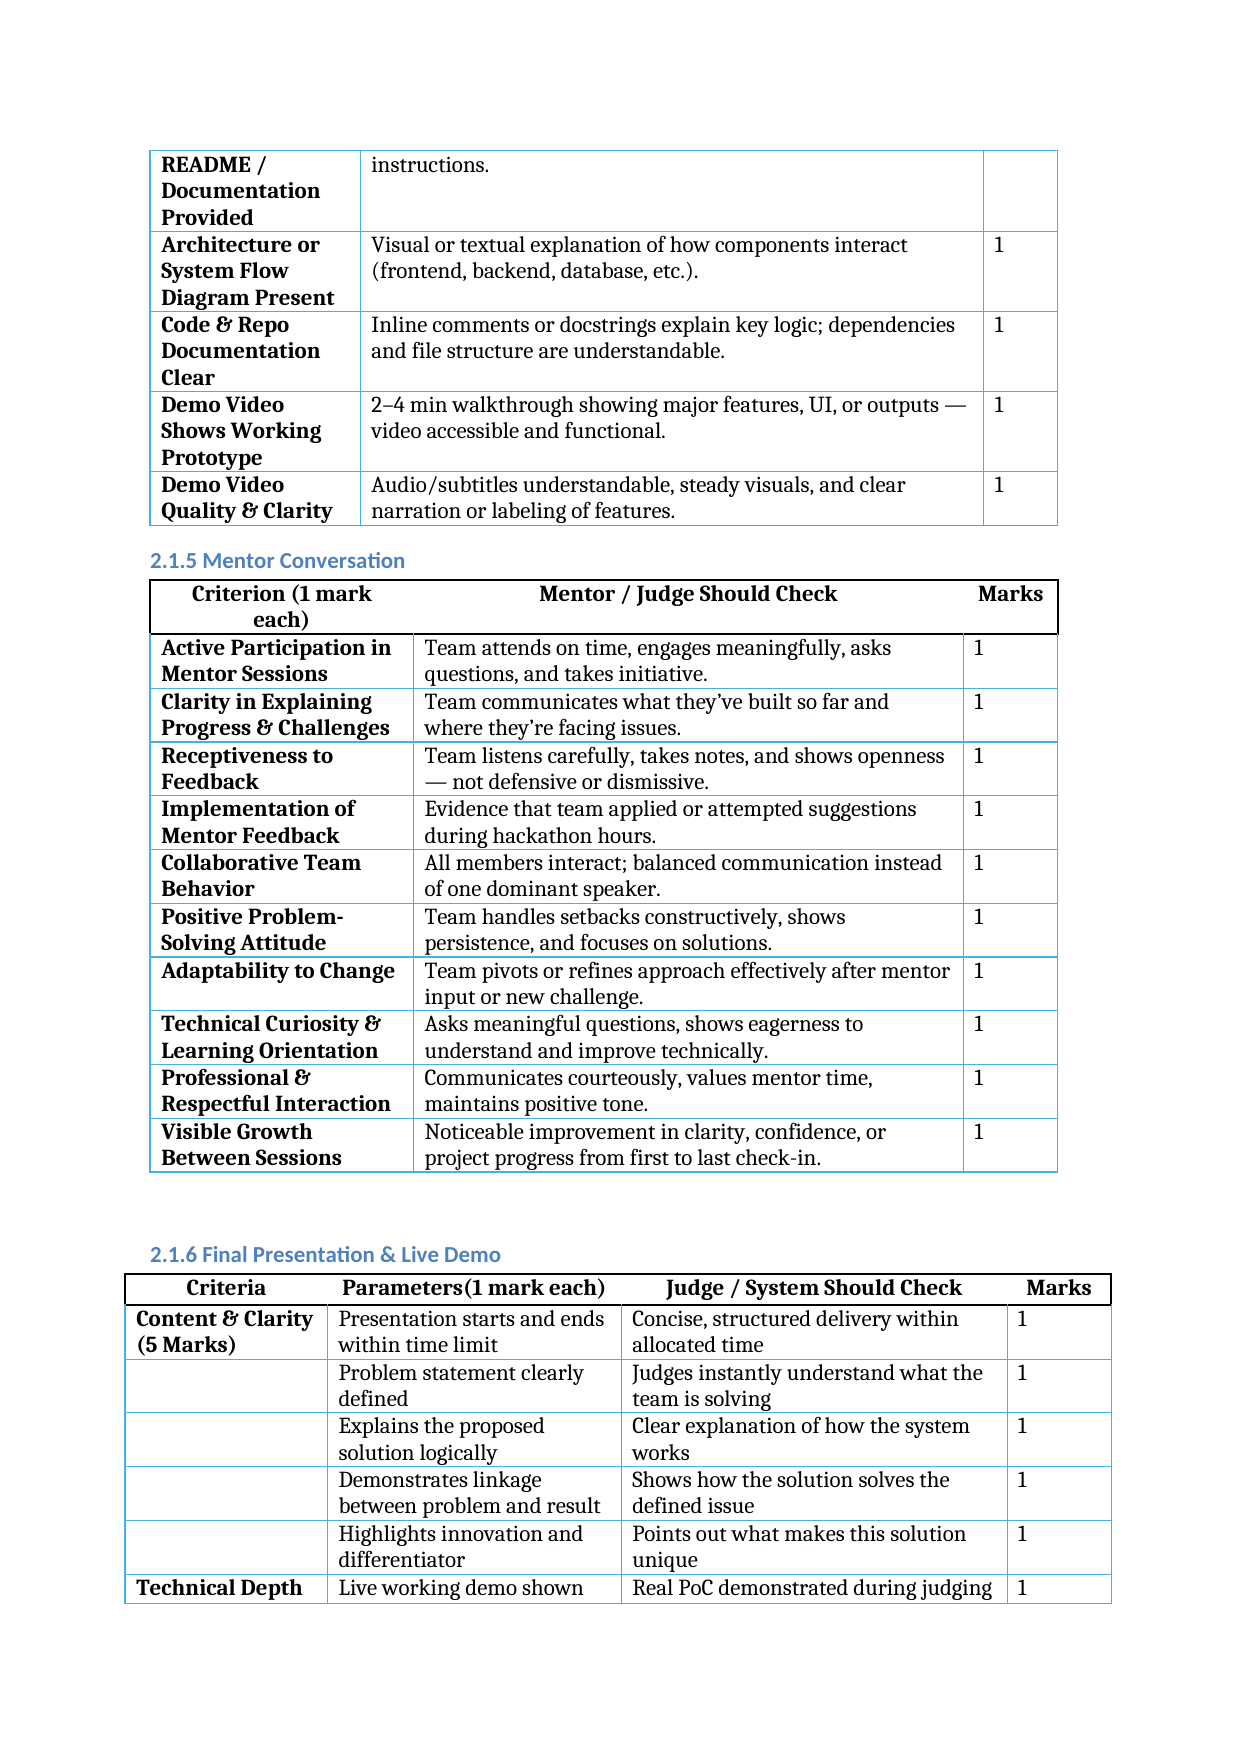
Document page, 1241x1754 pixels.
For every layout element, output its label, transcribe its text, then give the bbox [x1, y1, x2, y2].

table_cell 1 [984, 392, 1057, 471]
table_cell 1 [1008, 1413, 1111, 1466]
table_cell Receptiveness to Feedback [151, 743, 413, 795]
table_cell Explains the proposed solution logically [328, 1413, 621, 1466]
table_cell 1 [984, 472, 1057, 525]
table_cell Noticeable improvement in clarity, confidence, or project progress from first to last check-in. [414, 1119, 963, 1171]
table_header Criteria [126, 1275, 327, 1304]
table_cell [126, 1413, 327, 1466]
table_header Judge / System Should Check [621, 1275, 1007, 1304]
table_cell Architecture or System Flow Diagram Present [151, 232, 360, 311]
table_cell 1 [1008, 1521, 1111, 1573]
table_cell instructions. [361, 151, 983, 231]
table_cell Shows how the solution solves the defined issue [622, 1467, 1007, 1520]
table_cell [126, 1360, 327, 1412]
table_cell 1 [1008, 1306, 1111, 1358]
table_cell Problem statement clearly defined [328, 1360, 621, 1412]
table_cell 1 [964, 635, 1057, 688]
table_cell Highlights innovation and differentiator [328, 1521, 621, 1573]
table_cell Live working demo shown [328, 1575, 621, 1603]
table_cell Positive Problem-Solving Attitude [151, 904, 413, 956]
table_cell Adaptability to Change [151, 958, 413, 1010]
table_cell Team listens carefully, takes notes, and shows openness — not defensive or dismissive. [414, 743, 963, 795]
table_cell README / Documentation Provided [151, 151, 360, 231]
table_cell Communicates courteously, values mentor time, maintains positive tone. [414, 1065, 963, 1118]
table_cell 1 [1008, 1360, 1111, 1412]
table_cell 1 [1008, 1575, 1111, 1603]
table_cell Demonstrates linkage between problem and result [328, 1467, 621, 1520]
table_cell Active Participation in Mentor Sessions [151, 635, 413, 688]
table_cell 1 [964, 904, 1057, 956]
table_cell Clear explanation of how the system works [622, 1413, 1007, 1466]
table_cell Technical Curiosity & Learning Orientation [151, 1011, 413, 1064]
table_cell Visual or textual explanation of how components interact (frontend, backend, database, etc.). [361, 232, 983, 311]
table_header Marks [963, 581, 1057, 633]
subtitle 2.1.6 Final Presentation & Live Demo [150, 1240, 1090, 1268]
table_cell 1 [964, 689, 1057, 741]
table_header Parameters(1 mark each) [327, 1275, 621, 1304]
table_cell All members interact; balanced communication instead of one dominant speaker. [414, 850, 963, 903]
table_cell 1 [964, 796, 1057, 849]
table_cell Demo Video Shows Working Prototype [151, 392, 360, 471]
table_cell 1 [984, 312, 1057, 391]
table_cell Real PoC demonstrated during judging [622, 1575, 1007, 1603]
table_cell 1 [964, 958, 1057, 1010]
table_cell Audio/subtitles understandable, steady visuals, and clear narration or labeling of features. [361, 472, 983, 525]
table_header Criterion (1 mark each) [151, 581, 413, 633]
subtitle 2.1.5 Mentor Conversation [150, 547, 1090, 574]
table_cell Judges instantly understand what the team is solving [622, 1360, 1007, 1412]
table_cell Technical Depth [126, 1575, 327, 1603]
table_cell Team attends on time, engages meaningfully, asks questions, and takes initiative. [414, 635, 963, 688]
table_cell Team pivots or refines approach effectively after mentor input or new challenge. [414, 958, 963, 1010]
table_cell Inline comments or docstrings explain key logic; dependencies and file structure are understandable. [361, 312, 983, 391]
table_cell 1 [964, 850, 1057, 903]
table_cell Visible Growth Between Sessions [151, 1119, 413, 1171]
table_cell Clarity in Explaining Progress & Challenges [151, 689, 413, 741]
table_cell 1 [984, 232, 1057, 311]
table_cell Asks meaningful questions, shows eagerness to understand and improve technically. [414, 1011, 963, 1064]
table_cell [984, 151, 1057, 231]
table_header Mentor / Judge Should Check [413, 581, 963, 633]
table_cell Points out what makes this solution unique [622, 1521, 1007, 1573]
table_cell Evidence that team applied or attempted suggestions during hackathon hours. [414, 796, 963, 849]
table_cell Demo Video Quality & Clarity [151, 472, 360, 525]
table_cell Team communicates what they’ve built so far and where they’re facing issues. [414, 689, 963, 741]
table_cell Concise, structured delivery within allocated time [622, 1306, 1007, 1358]
table_cell Implementation of Mentor Feedback [151, 796, 413, 849]
table_cell 1 [964, 1119, 1057, 1171]
table_cell 1 [964, 1065, 1057, 1118]
table_cell 2–4 min walkthrough showing major features, UI, or outputs — video accessible and functional. [361, 392, 983, 471]
table_cell Presentation starts and ends within time limit [328, 1306, 621, 1358]
table_cell Content & Clarity (5 Marks) [126, 1306, 327, 1358]
table_cell 1 [1008, 1467, 1111, 1520]
table_cell [126, 1467, 327, 1520]
table_cell Code & Repo Documentation Clear [151, 312, 360, 391]
table_cell Professional & Respectful Interaction [151, 1065, 413, 1118]
table_cell Collaborative Team Behavior [151, 850, 413, 903]
table_header Marks [1007, 1275, 1110, 1304]
table_cell 1 [964, 1011, 1057, 1064]
table_cell [126, 1521, 327, 1573]
table_cell 1 [964, 743, 1057, 795]
table_cell Team handles setbacks constructively, shows persistence, and focuses on solutions. [414, 904, 963, 956]
